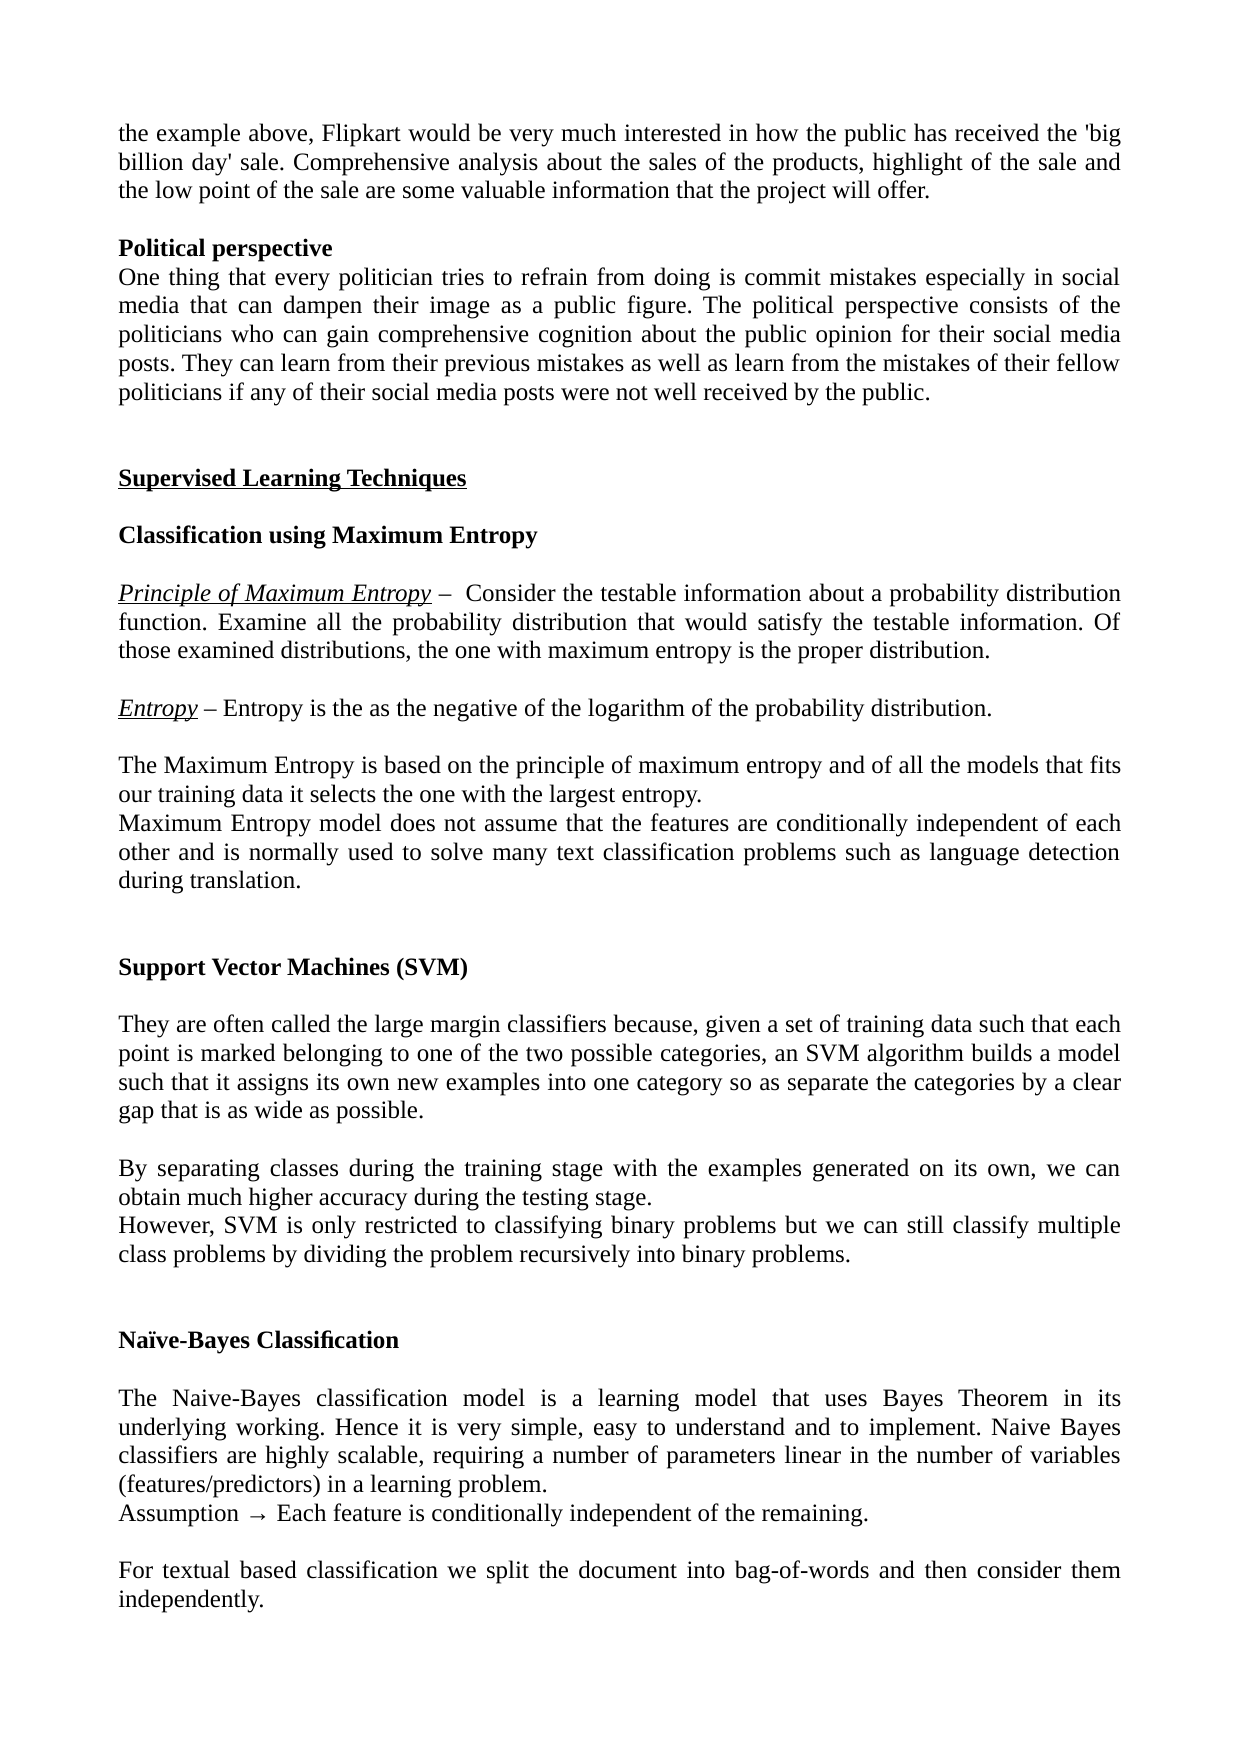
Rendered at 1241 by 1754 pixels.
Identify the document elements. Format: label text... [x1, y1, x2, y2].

text One thing that every politician tries to refrain from doing is commit mistakes especially in social media that can dampen their image as a public figure. The political perspective consists of the politicians who can gain comprehensive cognition about the public opinion for their social media posts. They can learn from their previous mistakes as well as learn from the mistakes of their fellow politicians if any of their social media posts were not well received by the public. [118, 262, 1122, 406]
text the example above, Flipkart would be very much interested in how the public has received the 'big billion day' sale. Comprehensive analysis about the sales of the products, highlight of the sale and the low point of the sale are some valuable information that the project will offer. [118, 118, 1122, 204]
text Maximum Entropy model does not assume that the features are conditionally independent of each other and is normally used to solve many text classification problems such as language detection during translation. [118, 808, 1122, 894]
text For textual based classification we split the document into bag-of-words and then consider them independently. [118, 1556, 1122, 1613]
text Assumption → Each feature is conditionally independent of the remaining. [118, 1498, 1122, 1527]
text Support Vector Machines (SVM) [118, 952, 1122, 981]
text Entropy – Entropy is the as the negative of the logarithm of the probability distribution. [118, 693, 1122, 722]
text The Naive-Bayes classification model is a learning model that uses Bayes Theorem in its underlying working. Hence it is very simple, easy to understand and to implement. Naive Bayes classifiers are highly scalable, requiring a number of parameters linear in the number of variables (features/predictors) in a learning problem. [118, 1383, 1122, 1498]
text By separating classes during the training stage with the examples generated on its own, we can obtain much higher accuracy during the testing stage. [118, 1153, 1122, 1211]
text Classification using Maximum Entropy [118, 521, 1122, 549]
text Principle of Maximum Entropy – Consider the testable information about a probability distribution function. Examine all the probability distribution that would satisfy the testable information. Of those examined distributions, the one with maximum entropy is the proper distribution. [118, 578, 1122, 664]
text Supervised Learning Techniques [118, 463, 1122, 492]
text However, SVM is only restricted to classifying binary problems but we can still classify multiple class problems by dividing the problem recursively into binary problems. [118, 1211, 1122, 1268]
text Political perspective [118, 233, 1122, 262]
text Naïve-Bayes Classiﬁcation [118, 1326, 1122, 1354]
text The Maximum Entropy is based on the principle of maximum entropy and of all the models that fits our training data it selects the one with the largest entropy. [118, 751, 1122, 808]
text They are often called the large margin classifiers because, given a set of training data such that each point is marked belonging to one of the two possible categories, an SVM algorithm builds a model such that it assigns its own new examples into one category so as separate the categories by a clear gap that is as wide as possible. [118, 1009, 1122, 1124]
